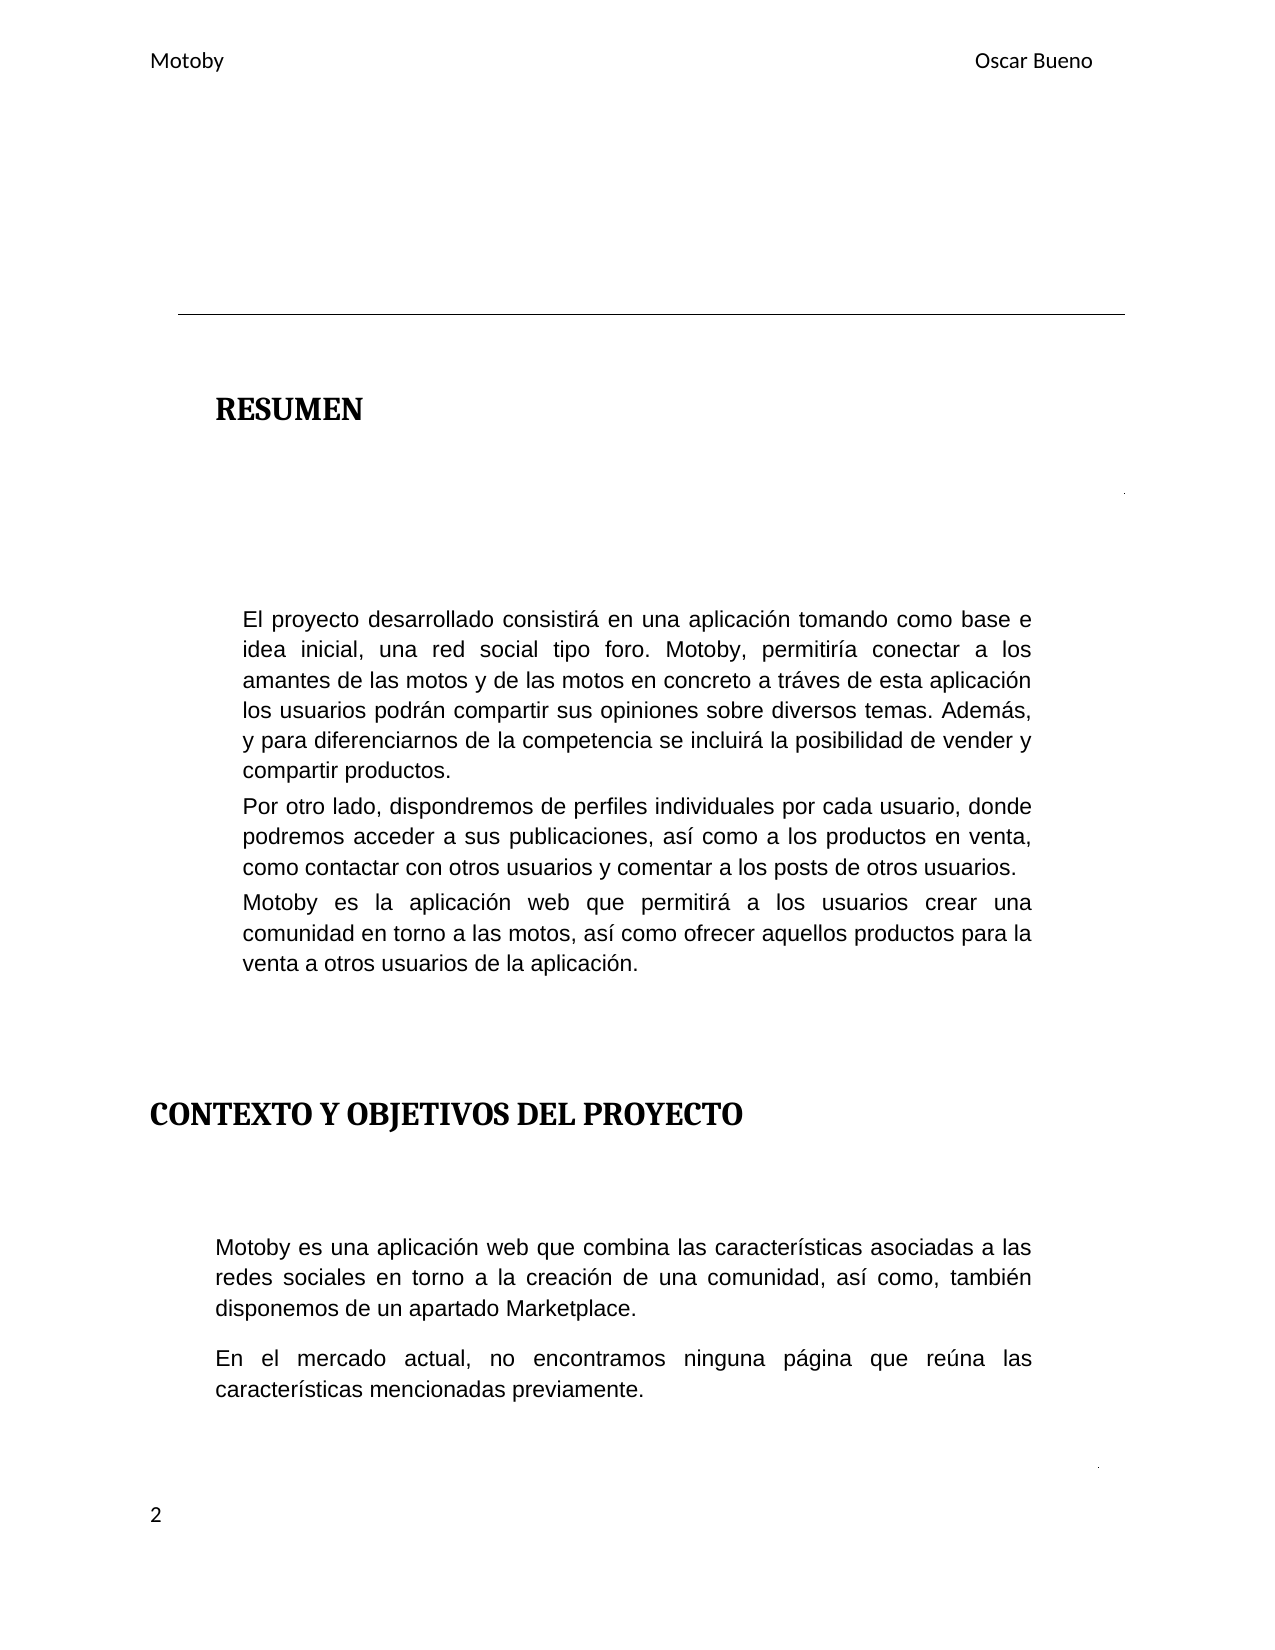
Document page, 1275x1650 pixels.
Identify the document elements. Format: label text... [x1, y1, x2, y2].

subtitle RESUMEN [151, 326, 1124, 493]
text Motoby es la aplicación web que permitirá a los usuarios crear una comunidad en torno a las motos, así como ofrecer aquellos productos para la venta a otros usuarios de la aplicación. [178, 824, 1097, 1041]
text En el mercado actual, no encontramos ninguna página que reúna las características mencionadas previamente. [151, 1280, 1098, 1467]
subtitle CONTEXTO Y OBJETIVOS DEL PROYECTO [150, 1096, 1125, 1134]
text Motoby es una aplicación web que combina las características asociadas a las redes sociales en torno a la creación de una comunidad, así como, también disponemos de un apartado Marketplace. [151, 1170, 1098, 1280]
text El proyecto desarrollado consistirá en una aplicación tomando como base e idea inicial, una red social tipo foro. Motoby, permitiría conectar a los amantes de las motos y de las motos en concreto a tráves de esta aplicación los usuarios podrán compartir sus opiniones sobre diversos temas. Además, y para diferenciarnos de la competencia se incluirá la posibilidad de vender y compartir productos. [178, 541, 1097, 728]
text Por otro lado, dispondremos de perfiles individuales por cada usuario, donde podremos acceder a sus publicaciones, así como a los productos en venta, como contactar con otros usuarios y comentar a los posts de otros usuarios. [178, 728, 1097, 824]
